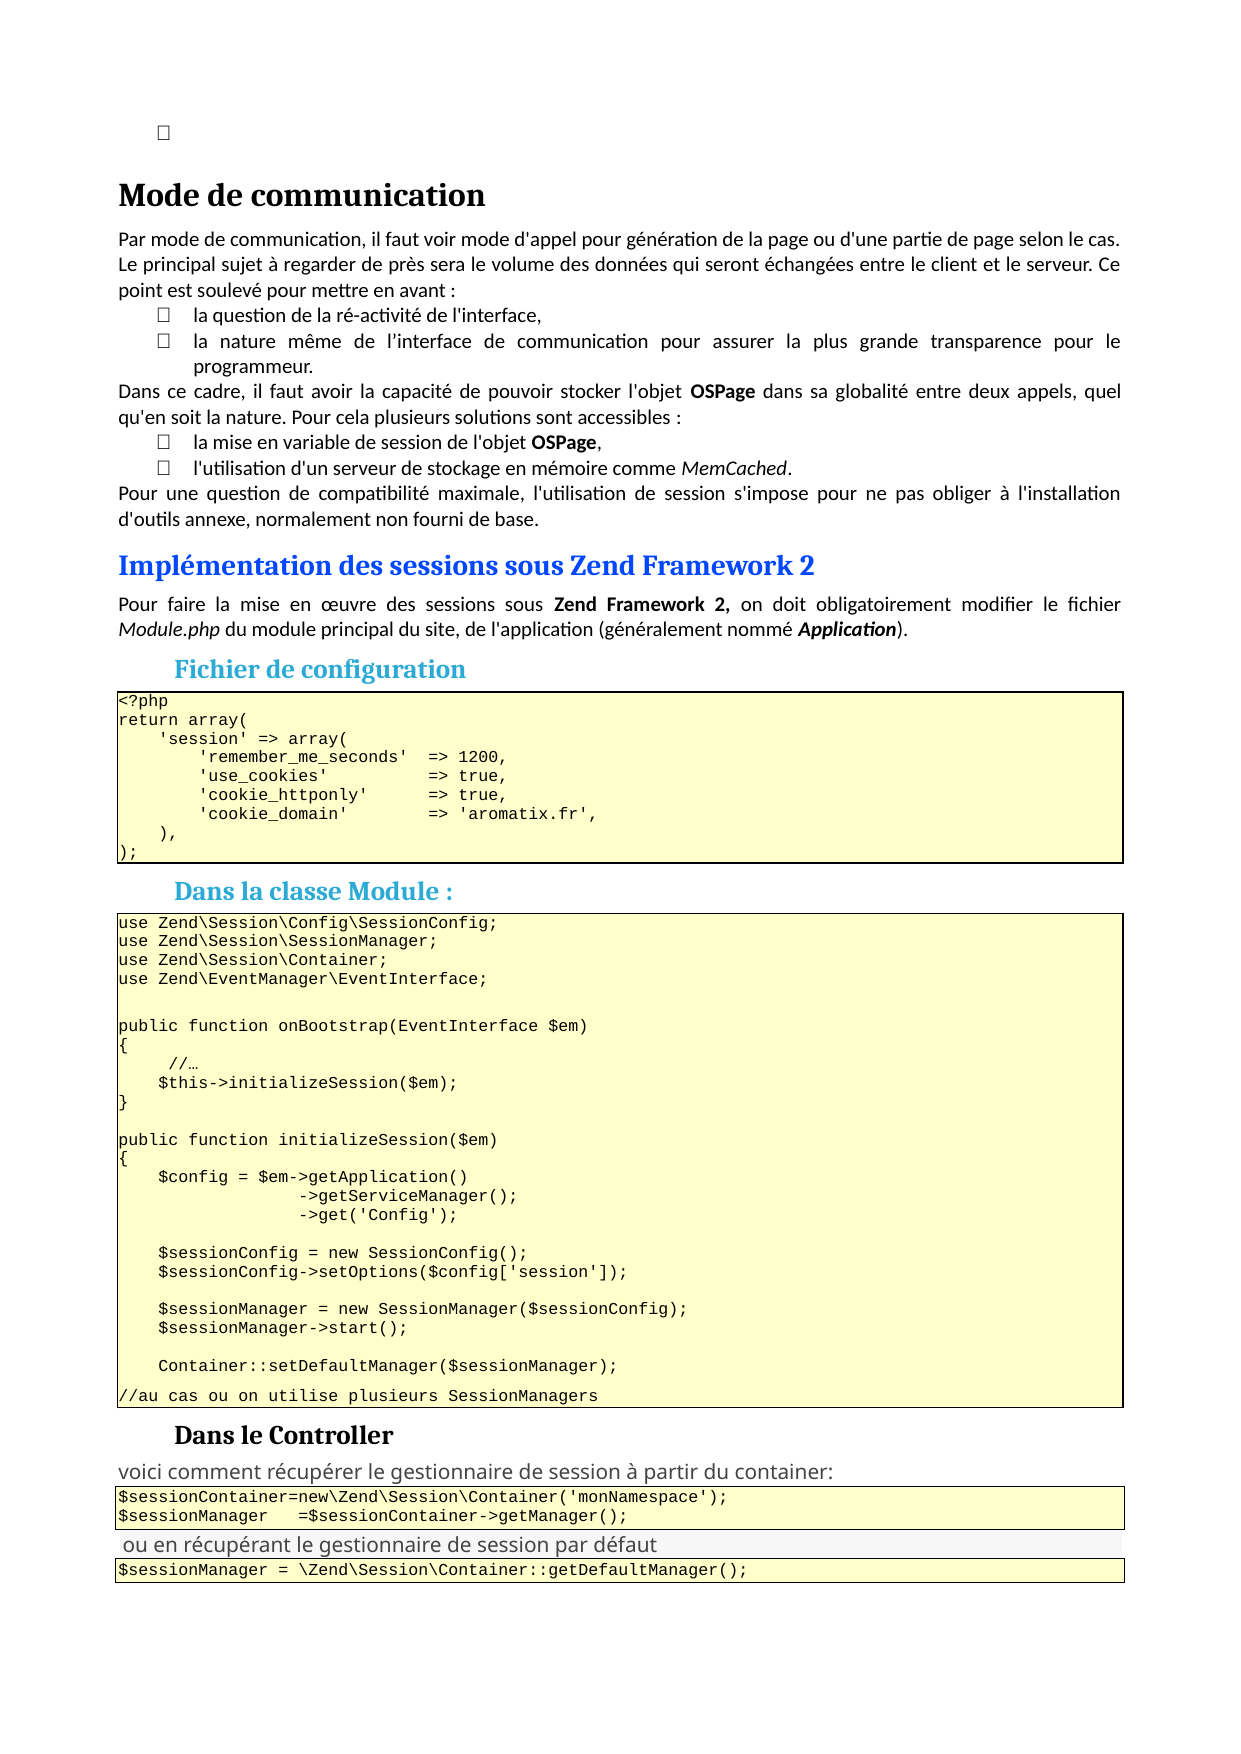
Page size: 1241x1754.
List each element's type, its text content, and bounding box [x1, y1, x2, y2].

text Dans ce cadre, il faut avoir la capacité de pouvoir stocker l'objet OSPage dans sa globalité entre deux appels, quel qu'en soit la nature. Pour cela plusieurs solutions sont accessibles : [118, 379, 1122, 429]
text 'remember_me_seconds' => 1200, [118, 749, 1122, 768]
text use Zend\Session\Config\SessionConfig; [118, 914, 1122, 933]
list l'utilisation d'un serveur de stockage en mémoire comme MemCached. [156, 455, 1122, 480]
text Pour faire la mise en œuvre des sessions sous Zend Framework 2, on doit obligatoirement modifier le fichier Module.php du module principal du site, de l'application (généralement nommé Application). [118, 591, 1122, 642]
text voici comment récupérer le gestionnaire de session à partir du container: [118, 1457, 1122, 1486]
subtitle Dans la classe Module : [174, 876, 1122, 907]
text $sessionManager =$sessionContainer->getManager(); [116, 1504, 1124, 1529]
text public function onBootstrap(EventInterface $em) [118, 1018, 1122, 1037]
text ->get('Config'); [118, 1207, 1122, 1225]
text $sessionManager->start(); [118, 1320, 1122, 1338]
text $sessionManager = \Zend\Session\Container::getDefaultManager(); [116, 1559, 1124, 1582]
list la question de la ré-activité de l'interface, [156, 302, 1122, 328]
text $this->initializeSession($em); [118, 1074, 1122, 1093]
text $sessionManager = new SessionManager($sessionConfig); [118, 1301, 1122, 1320]
text $config = $em->getApplication() [118, 1169, 1122, 1188]
subtitle Fichier de configuration [174, 654, 1122, 685]
text } [118, 1093, 1122, 1112]
text return array( [118, 711, 1122, 730]
list la nature même de l’interface de communication pour assurer la plus grande transparence pour le programmeur. [156, 328, 1122, 379]
text ), [118, 824, 1122, 842]
text ); [118, 842, 1122, 862]
text use Zend\Session\Container; [118, 952, 1122, 971]
text 'use_cookies' => true, [118, 768, 1122, 787]
text { [118, 1037, 1122, 1056]
text 'cookie_domain' => 'aromatix.fr', [118, 806, 1122, 824]
list la mise en variable de session de l'objet OSPage, [156, 429, 1122, 455]
text $sessionContainer=new\Zend\Session\Container('monNamespace'); [116, 1487, 1124, 1504]
subtitle Mode de communication [118, 176, 1122, 214]
text $sessionConfig = new SessionConfig(); [118, 1244, 1122, 1263]
text ou en récupérant le gestionnaire de session par défaut [120, 1530, 1122, 1558]
text use Zend\EventManager\EventInterface; [118, 971, 1122, 989]
text //au cas ou on utilise plusieurs SessionManagers [118, 1386, 1122, 1407]
text <?php [118, 693, 1122, 711]
text ->getServiceManager(); [118, 1188, 1122, 1207]
subtitle Dans le Controller [174, 1420, 1122, 1451]
text 'cookie_httponly' => true, [118, 787, 1122, 806]
text 'session' => array( [118, 730, 1122, 749]
text { [118, 1150, 1122, 1169]
text public function initializeSession($em) [118, 1131, 1122, 1150]
text Container::setDefaultManager($sessionManager); [118, 1357, 1122, 1376]
text $sessionConfig->setOptions($config['session']); [118, 1263, 1122, 1282]
text use Zend\Session\SessionManager; [118, 933, 1122, 952]
text Par mode de communication, il faut voir mode d'appel pour génération de la page ou d'une partie de page selon le cas. Le principal sujet à regarder de près sera le volume des données qui seront échangées entre le client et le serveur. Ce point est soulevé pour mettre en avant : [118, 226, 1122, 302]
text Pour une question de compatibilité maximale, l'utilisation de session s'impose pour ne pas obliger à l'installation d'outils annexe, normalement non fourni de base. [118, 480, 1122, 531]
text //… [118, 1056, 1122, 1074]
subtitle Implémentation des sessions sous Zend Framework 2 [118, 549, 1122, 582]
